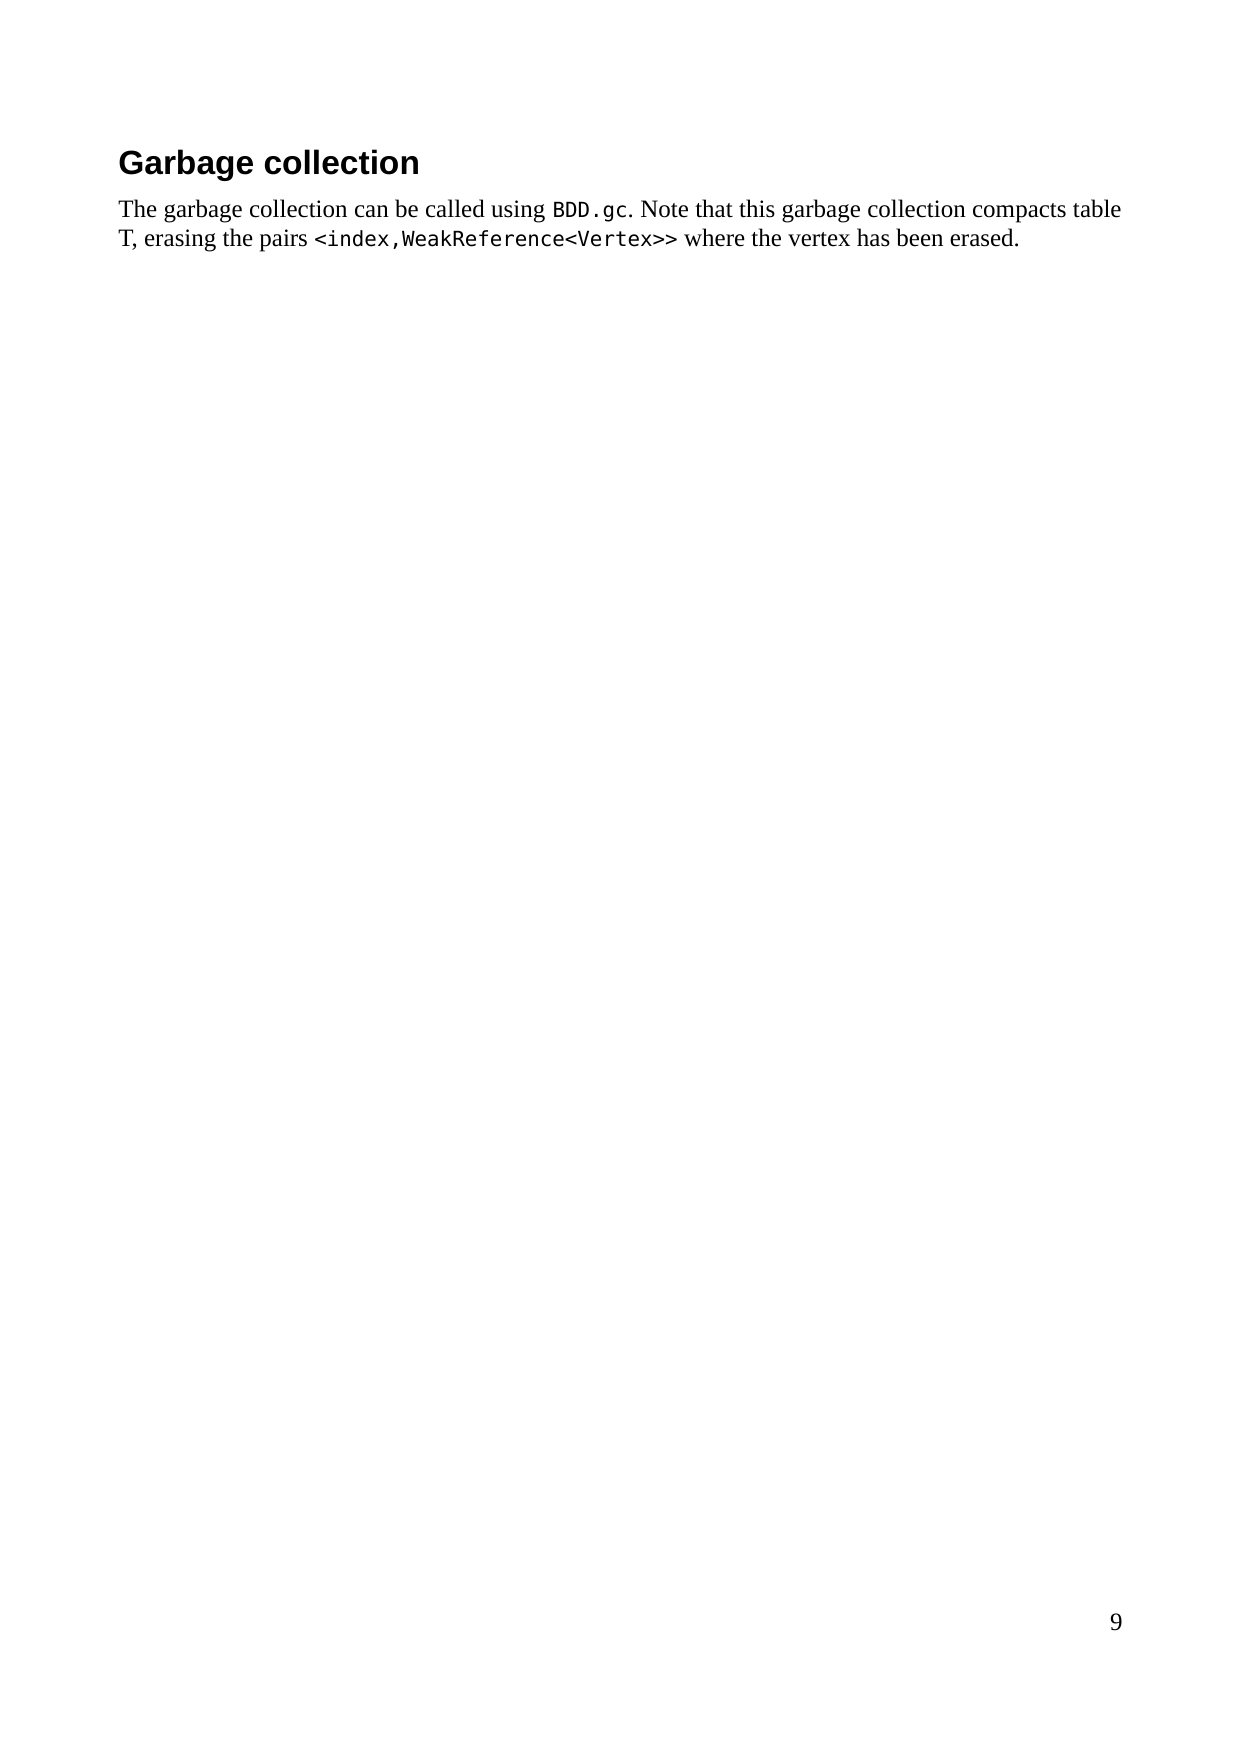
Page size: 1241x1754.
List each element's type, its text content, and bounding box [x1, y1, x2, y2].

subtitle Garbage collection [118, 143, 1122, 182]
text The garbage collection can be called using BDD.gc. Note that this garbage collection compacts table T, erasing the pairs <index,WeakReference<Vertex>> where the vertex has been erased. [118, 194, 1122, 252]
